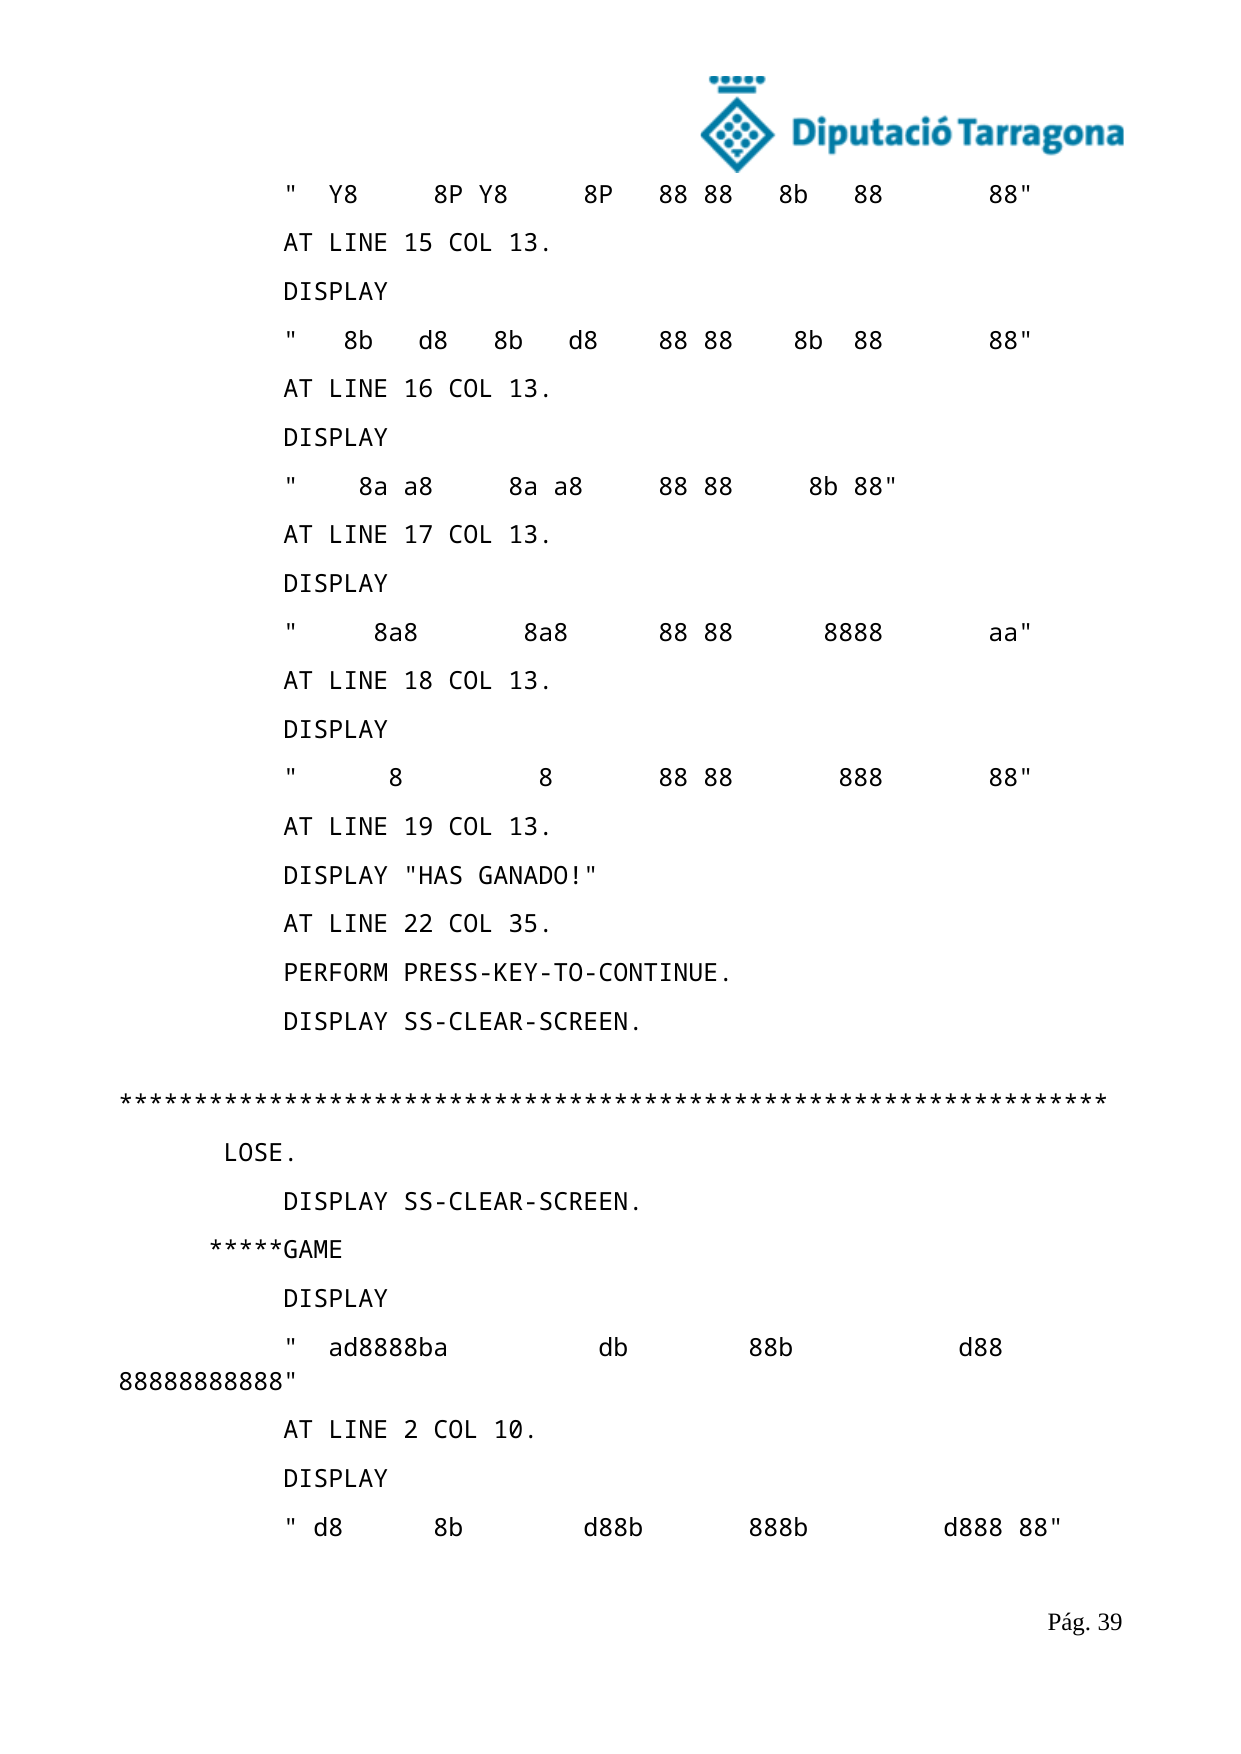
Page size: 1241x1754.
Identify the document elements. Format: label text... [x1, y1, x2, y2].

text " 8 8 88 88 888 88" [118, 760, 1122, 794]
text DISPLAY "HAS GANADO!" [118, 857, 1122, 891]
text PERFORM PRESS-KEY-TO-CONTINUE. [118, 955, 1122, 989]
text " Y8 8P Y8 8P 88 88 8b 88 88" [118, 176, 1122, 210]
text ****************************************************************** [118, 1052, 1122, 1120]
text AT LINE 18 COL 13. [118, 663, 1122, 697]
text AT LINE 2 COL 10. [118, 1412, 1122, 1446]
text AT LINE 16 COL 13. [118, 371, 1122, 405]
text AT LINE 22 COL 35. [118, 906, 1122, 940]
text DISPLAY [118, 711, 1122, 746]
text AT LINE 19 COL 13. [118, 809, 1122, 843]
text LOSE. [118, 1135, 1122, 1169]
text DISPLAY SS-CLEAR-SCREEN. [118, 1183, 1122, 1217]
text " ad8888ba db 88b d88 88888888888" [118, 1329, 1122, 1397]
text *****GAME [118, 1232, 1122, 1266]
text DISPLAY [118, 419, 1122, 454]
text DISPLAY SS-CLEAR-SCREEN. [118, 1003, 1122, 1037]
text DISPLAY [118, 566, 1122, 599]
text DISPLAY [118, 1281, 1122, 1315]
text DISPLAY [118, 274, 1122, 308]
text " d8 8b d88b 888b d888 88" [118, 1509, 1122, 1543]
text AT LINE 17 COL 13. [118, 517, 1122, 551]
text " 8a8 8a8 88 88 8888 aa" [118, 614, 1122, 648]
text DISPLAY [118, 1461, 1122, 1495]
text " 8b d8 8b d8 88 88 8b 88 88" [118, 322, 1122, 356]
text AT LINE 15 COL 13. [118, 225, 1122, 259]
text " 8a a8 8a a8 88 88 8b 88" [118, 468, 1122, 502]
picture [700, 76, 1124, 173]
